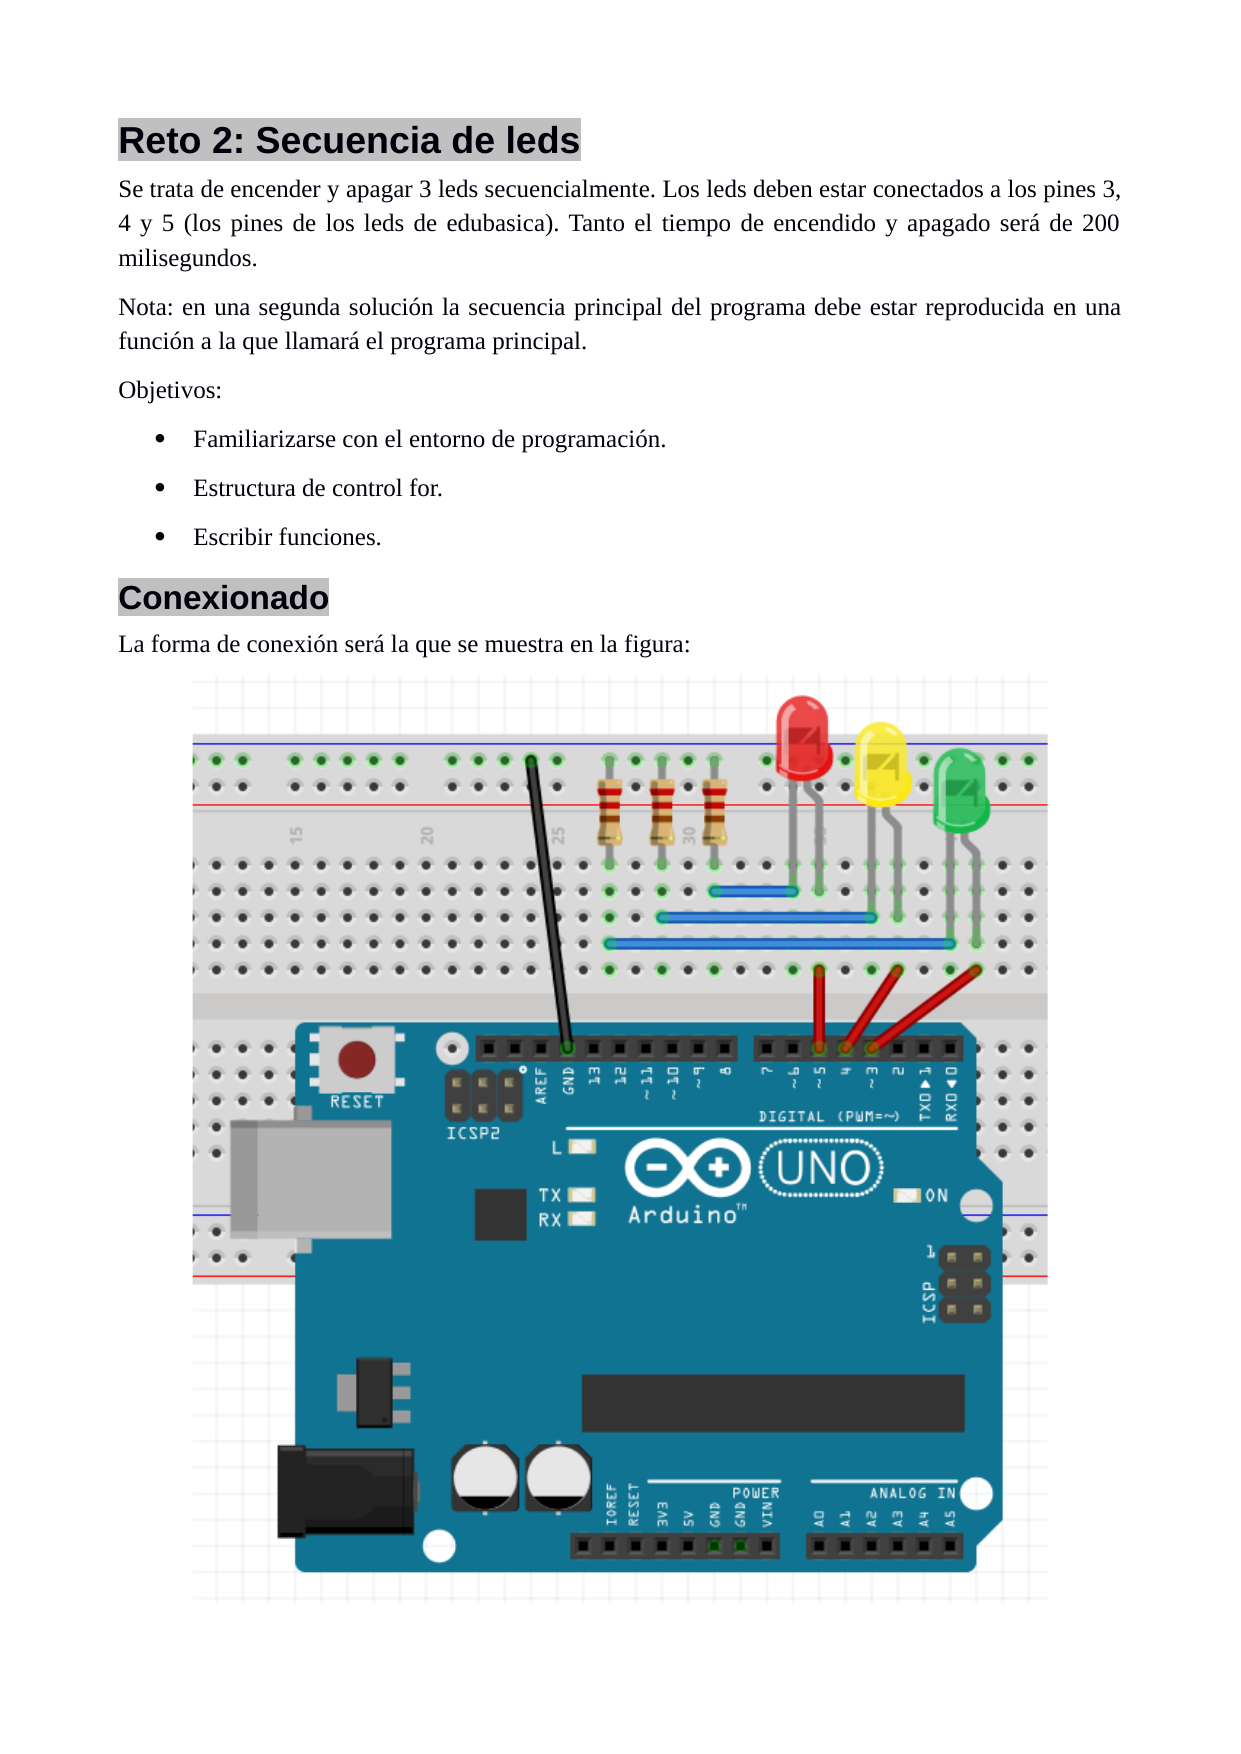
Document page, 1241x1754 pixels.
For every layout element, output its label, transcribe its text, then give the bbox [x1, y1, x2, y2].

list Escribir funciones. [156, 522, 1122, 551]
text La forma de conexión será la que se muestra en la figura: [118, 629, 1122, 657]
text Nota: en una segunda solución la secuencia principal del programa debe estar reproducida en una función a la que llamará el programa principal. [118, 292, 1122, 355]
subtitle Reto 2: Secuencia de leds [118, 118, 1122, 161]
picture [192, 675, 1048, 1603]
list Familiarizarse con el entorno de programación. [156, 424, 1122, 453]
text Se trata de encender y apagar 3 leds secuencialmente. Los leds deben estar conectados a los pines 3, 4 y 5 (los pines de los leds de edubasica). Tanto el tiempo de encendido y apagado será de 200 milisegundos. [118, 174, 1122, 271]
subtitle Conexionado [118, 578, 1122, 616]
text Objetivos: [118, 375, 1122, 404]
list Estructura de control for. [156, 473, 1122, 502]
